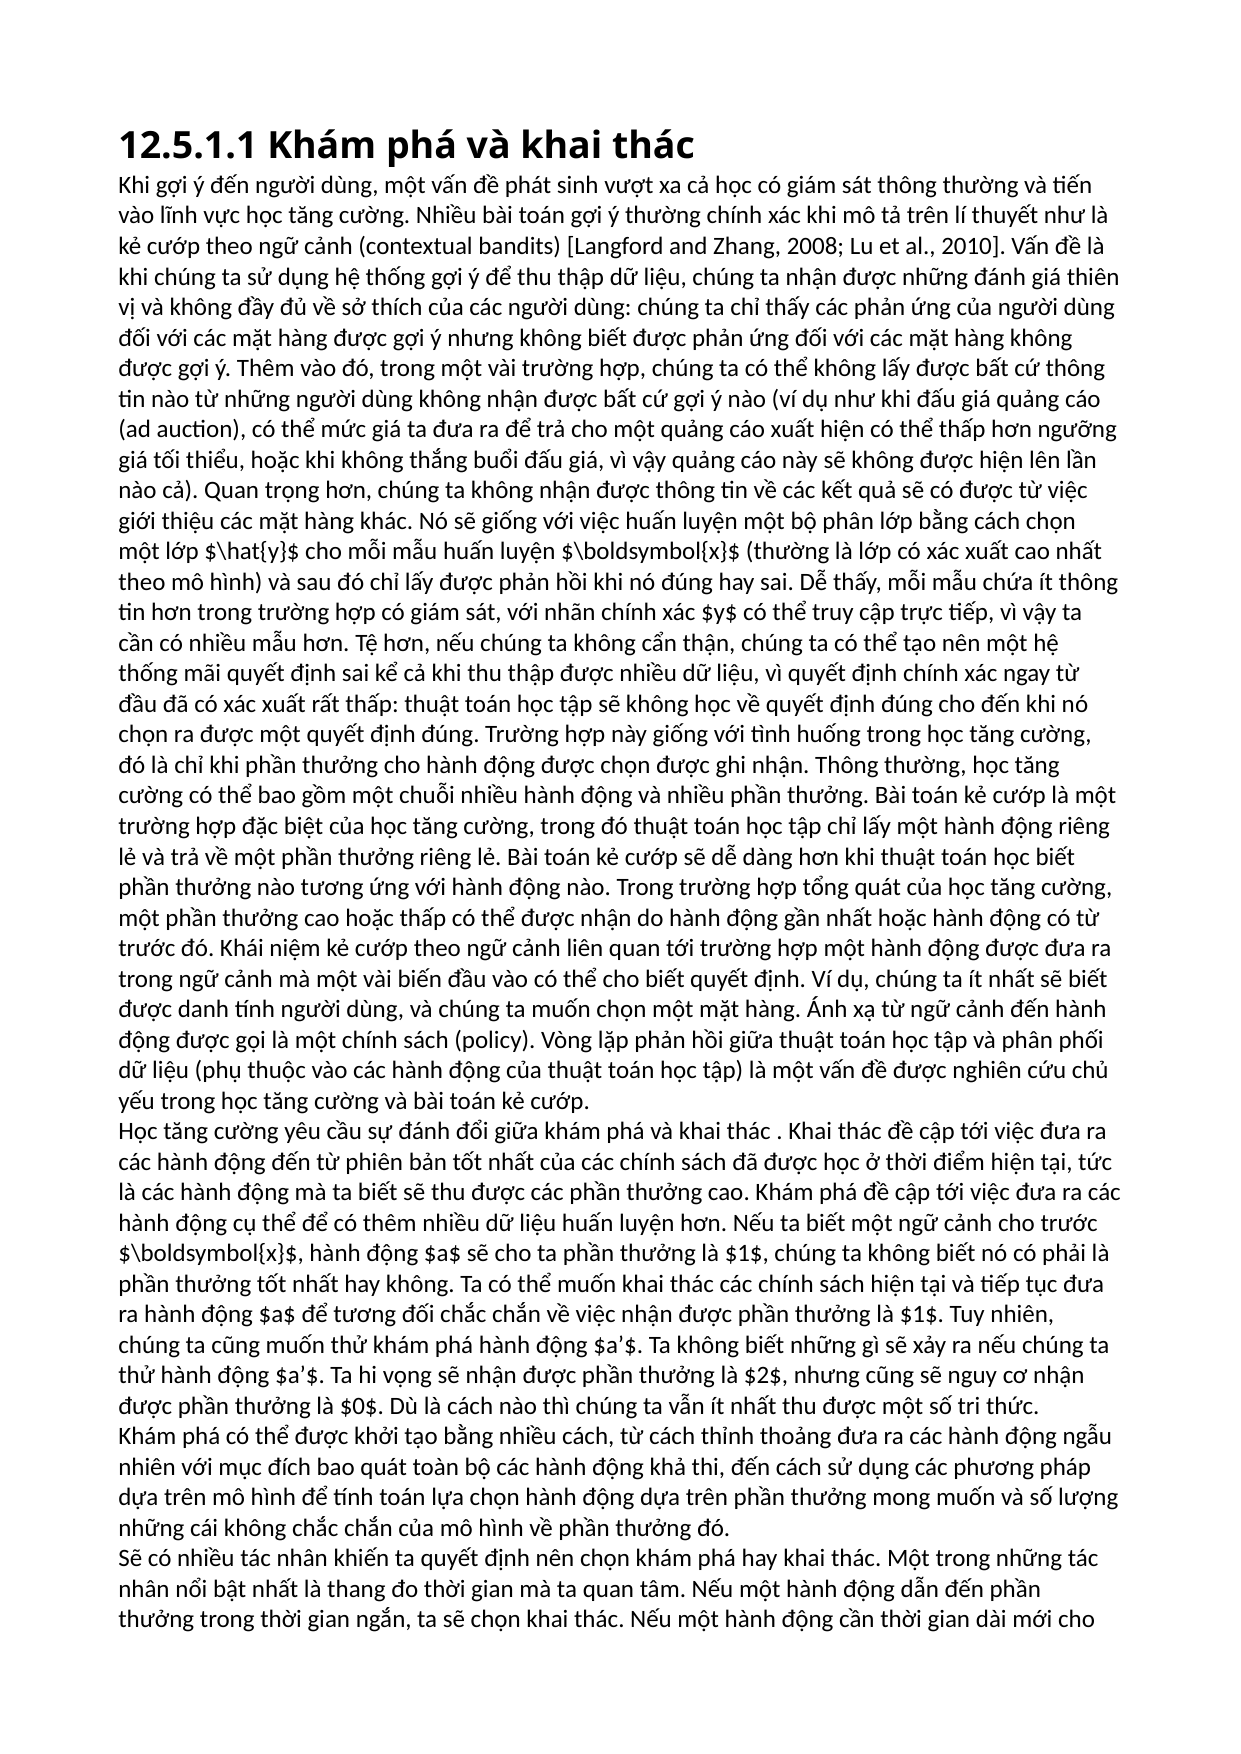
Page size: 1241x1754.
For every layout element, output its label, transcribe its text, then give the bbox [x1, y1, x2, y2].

subtitle 12.5.1.1 Khám phá và khai thác [118, 118, 1122, 169]
text Sẽ có nhiều tác nhân khiến ta quyết định nên chọn khám phá hay khai thác. Một trong những tác nhân nổi bật nhất là thang đo thời gian mà ta quan tâm. Nếu một hành động dẫn đến phần thưởng trong thời gian ngắn, ta sẽ chọn khai thác. Nếu một hành động cần thời gian dài mới cho [118, 1543, 1122, 1634]
text Khi gợi ý đến người dùng, một vấn đề phát sinh vượt xa cả học có giám sát thông thường và tiến vào lĩnh vực học tăng cường. Nhiều bài toán gợi ý thường chính xác khi mô tả trên lí thuyết như là kẻ cướp theo ngữ cảnh (contextual bandits) [Langford and Zhang, 2008; Lu et al., 2010]. Vấn đề là khi chúng ta sử dụng hệ thống gợi ý để thu thập dữ liệu, chúng ta nhận được những đánh giá thiên vị và không đầy đủ về sở thích của các người dùng: chúng ta chỉ thấy các phản ứng của người dùng đối với các mặt hàng được gợi ý nhưng không biết được phản ứng đối với các mặt hàng không được gợi ý. Thêm vào đó, trong một vài trường hợp, chúng ta có thể không lấy được bất cứ thông tin nào từ những người dùng không nhận được bất cứ gợi ý nào (ví dụ như khi đấu giá quảng cáo (ad auction), có thể mức giá ta đưa ra để trả cho một quảng cáo xuất hiện có thể thấp hơn ngưỡng giá tối thiểu, hoặc khi không thắng buổi đấu giá, vì vậy quảng cáo này sẽ không được hiện lên lần nào cả). Quan trọng hơn, chúng ta không nhận được thông tin về các kết quả sẽ có được từ việc giới thiệu các mặt hàng khác. Nó sẽ giống với việc huấn luyện một bộ phân lớp bằng cách chọn một lớp $\hat{y}$ cho mỗi mẫu huấn luyện $\boldsymbol{x}$ (thường là lớp có xác xuất cao nhất theo mô hình) và sau đó chỉ lấy được phản hồi khi nó đúng hay sai. Dễ thấy, mỗi mẫu chứa ít thông tin hơn trong trường hợp có giám sát, với nhãn chính xác $y$ có thể truy cập trực tiếp, vì vậy ta cần có nhiều mẫu hơn. Tệ hơn, nếu chúng ta không cẩn thận, chúng ta có thể tạo nên một hệ thống mãi quyết định sai kể cả khi thu thập được nhiều dữ liệu, vì quyết định chính xác ngay từ đầu đã có xác xuất rất thấp: thuật toán học tập sẽ không học về quyết định đúng cho đến khi nó chọn ra được một quyết định đúng. Trường hợp này giống với tình huống trong học tăng cường, đó là chỉ khi phần thưởng cho hành động được chọn được ghi nhận. Thông thường, học tăng cường có thể bao gồm một chuỗi nhiều hành động và nhiều phần thưởng. Bài toán kẻ cướp là một trường hợp đặc biệt của học tăng cường, trong đó thuật toán học tập chỉ lấy một hành động riêng lẻ và trả về một phần thưởng riêng lẻ. Bài toán kẻ cướp sẽ dễ dàng hơn khi thuật toán học biết phần thưởng nào tương ứng với hành động nào. Trong trường hợp tổng quát của học tăng cường, một phần thưởng cao hoặc thấp có thể được nhận do hành động gần nhất hoặc hành động có từ trước đó. Khái niệm kẻ cướp theo ngữ cảnh liên quan tới trường hợp một hành động được đưa ra trong ngữ cảnh mà một vài biến đầu vào có thể cho biết quyết định. Ví dụ, chúng ta ít nhất sẽ biết được danh tính người dùng, và chúng ta muốn chọn một mặt hàng. Ánh xạ từ ngữ cảnh đến hành động được gọi là một chính sách (policy). Vòng lặp phản hồi giữa thuật toán học tập và phân phối dữ liệu (phụ thuộc vào các hành động của thuật toán học tập) là một vấn đề được nghiên cứu chủ yếu trong học tăng cường và bài toán kẻ cướp. [118, 169, 1122, 1115]
text Khám phá có thể được khởi tạo bằng nhiều cách, từ cách thỉnh thoảng đưa ra các hành động ngẫu nhiên với mục đích bao quát toàn bộ các hành động khả thi, đến cách sử dụng các phương pháp dựa trên mô hình để tính toán lựa chọn hành động dựa trên phần thưởng mong muốn và số lượng những cái không chắc chắn của mô hình về phần thưởng đó. [118, 1421, 1122, 1543]
text Học tăng cường yêu cầu sự đánh đổi giữa khám phá và khai thác . Khai thác đề cập tới việc đưa ra các hành động đến từ phiên bản tốt nhất của các chính sách đã được học ở thời điểm hiện tại, tức là các hành động mà ta biết sẽ thu được các phần thưởng cao. Khám phá đề cập tới việc đưa ra các hành động cụ thể để có thêm nhiều dữ liệu huấn luyện hơn. Nếu ta biết một ngữ cảnh cho trước $\boldsymbol{x}$, hành động $a$ sẽ cho ta phần thưởng là $1$, chúng ta không biết nó có phải là phần thưởng tốt nhất hay không. Ta có thể muốn khai thác các chính sách hiện tại và tiếp tục đưa ra hành động $a$ để tương đối chắc chắn về việc nhận được phần thưởng là $1$. Tuy nhiên, chúng ta cũng muốn thử khám phá hành động $a’$. Ta không biết những gì sẽ xảy ra nếu chúng ta thử hành động $a’$. Ta hi vọng sẽ nhận được phần thưởng là $2$, nhưng cũng sẽ nguy cơ nhận được phần thưởng là $0$. Dù là cách nào thì chúng ta vẫn ít nhất thu được một số tri thức. [118, 1115, 1122, 1421]
